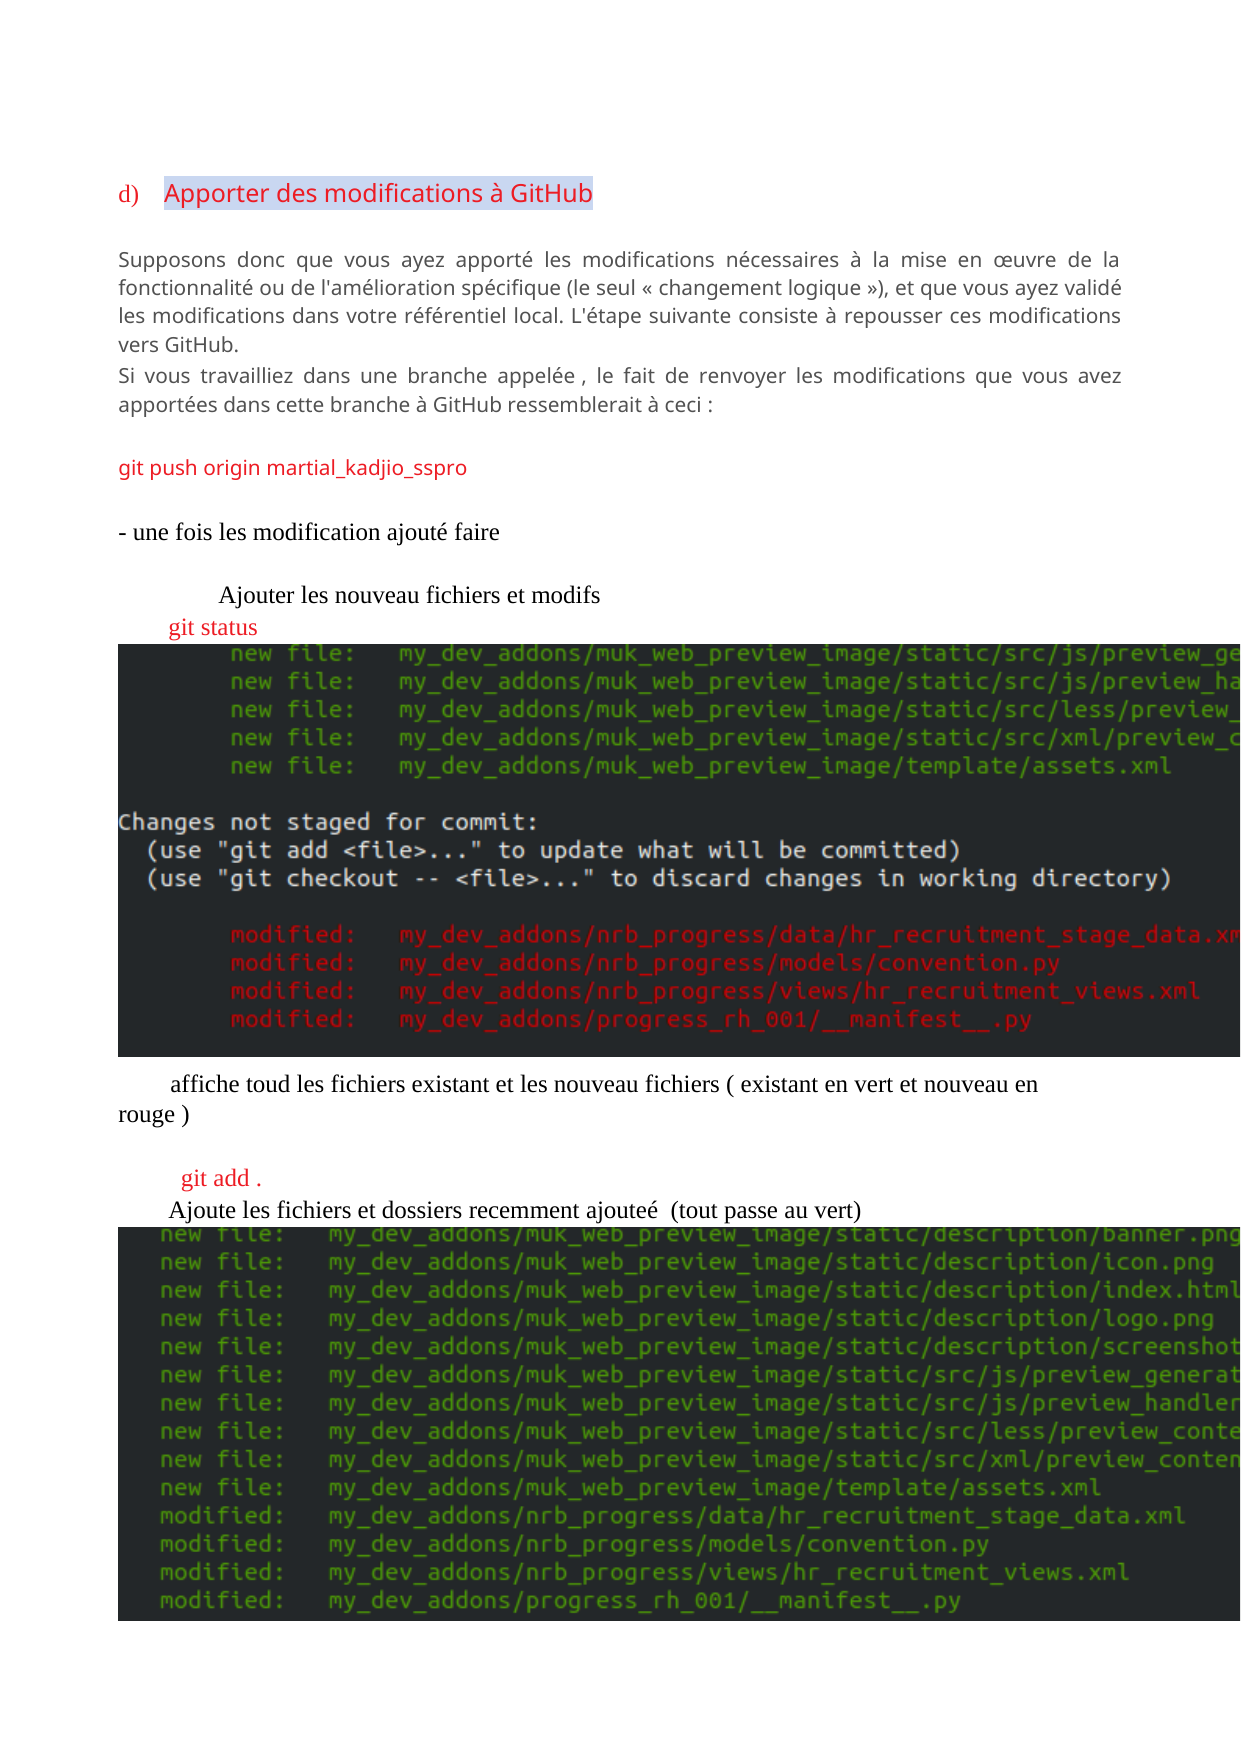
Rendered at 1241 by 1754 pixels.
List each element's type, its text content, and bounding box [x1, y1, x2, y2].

text Ajoute les fichiers et dossiers recemment ajouteé (tout passe au vert) [118, 1195, 1122, 1224]
text affiche toud les fichiers existant et les nouveau fichiers ( existant en vert et nouveau en rouge ) [118, 1065, 1122, 1128]
text - une fois les modification ajouté faire [118, 517, 1122, 546]
text git status [118, 612, 1122, 641]
text Supposons donc que vous ayez apporté les modifications nécessaires à la mise en œuvre de la fonctionnalité ou de l'amélioration spécifique (le seul « changement logique »), et que vous ayez validé les modifications dans votre référentiel local. L'étape suivante consiste à repousser ces modifications vers GitHub. [118, 245, 1122, 358]
picture [118, 644, 1241, 1057]
text Ajouter les nouveau fichiers et modifs [118, 581, 1122, 609]
text git push origin martial_kadjio_sspro [118, 453, 1122, 482]
text d) Apporter des modifications à GitHub [118, 176, 1122, 210]
picture [118, 1227, 1241, 1621]
text Si vous travailliez dans une branche appelée , le fait de renvoyer les modifications que vous avez apportées dans cette branche à GitHub ressemblerait à ceci : [118, 362, 1122, 418]
text git add . [118, 1163, 1122, 1192]
